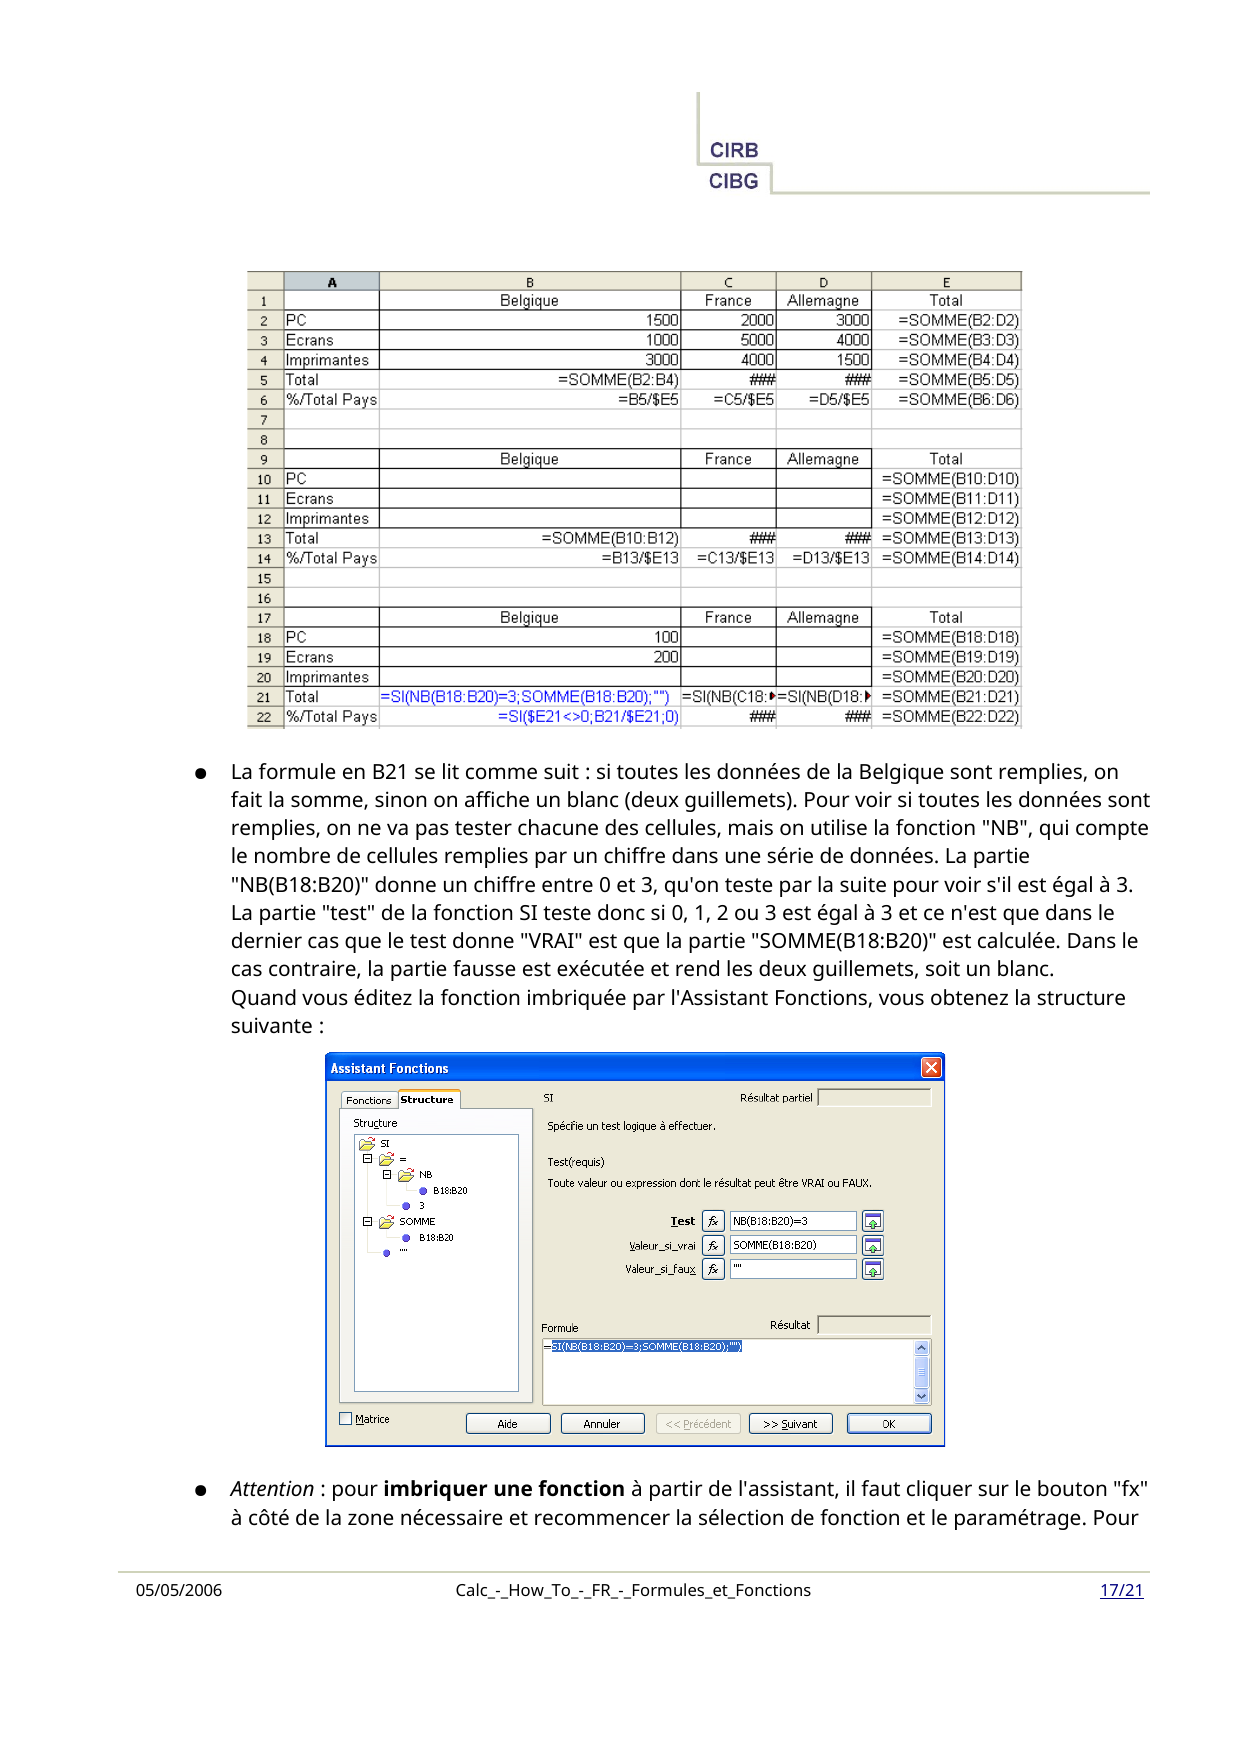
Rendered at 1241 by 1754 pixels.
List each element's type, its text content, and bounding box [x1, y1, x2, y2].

list La formule en B21 se lit comme suit : si toutes les données de la Belgique sont remplies, on fait la somme, sinon on affiche un blanc (deux guillemets). Pour voir si toutes les données sont remplies, on ne va pas tester chacune des cellules, mais on utilise la fonction "NB", qui compte le nombre de cellules remplies par un chiffre dans une série de données. La partie "NB(B18:B20)" donne un chiffre entre 0 et 3, qu'on teste par la suite pour voir s'il est égal à 3. La partie "test" de la fonction SI teste donc si 0, 1, 2 ou 3 est égal à 3 et ce n'est que dans le dernier cas que le test donne "VRAI" est que la partie "SOMME(B18:B20)" est calculée. Dans le cas contraire, la partie fausse est exécutée et rend les deux guillemets, soit un blanc. [193, 757, 1152, 983]
list Quand vous éditez la fonction imbriquée par l'Assistant Fonctions, vous obtenez la structure suivante : [193, 983, 1152, 1039]
list Attention : pour imbriquer une fonction à partir de l'assistant, il faut cliquer sur le bouton "fx" à côté de la zone nécessaire et recommencer la sélection de fonction et le paramétrage. Pour [193, 1474, 1152, 1531]
picture [247, 271, 1023, 729]
picture [609, 92, 1150, 214]
picture [325, 1052, 946, 1447]
